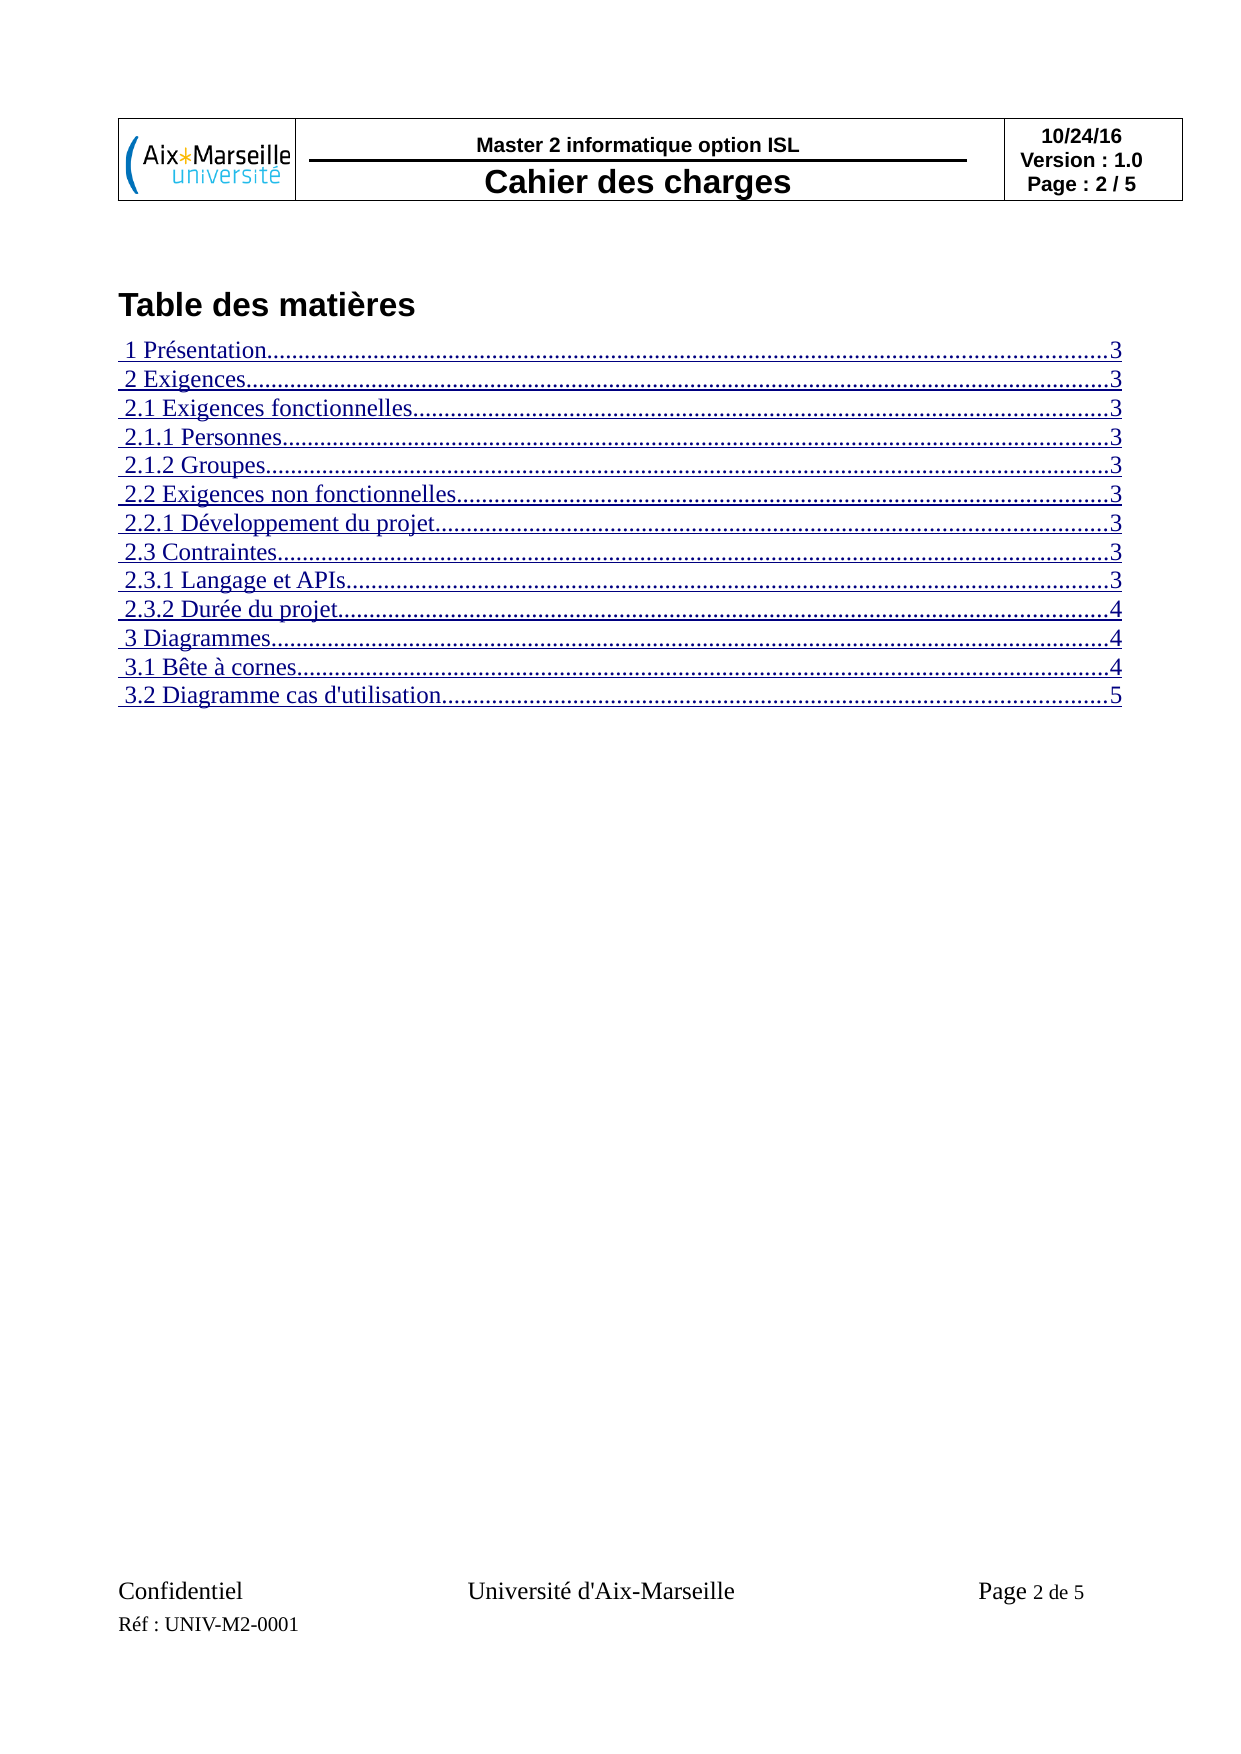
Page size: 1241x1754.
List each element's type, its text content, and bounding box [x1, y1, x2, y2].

text 3.1 Bête à cornes 4 [118, 652, 1122, 677]
text 2.1.1 Personnes 3 [118, 422, 1122, 447]
picture [125, 136, 290, 194]
text 3.2 Diagramme cas d'utilisation 5 [118, 681, 1122, 706]
subtitle Table des matières [118, 284, 1122, 323]
text 2.3.1 Langage et APIs 3 [118, 566, 1122, 591]
text 2.1.2 Groupes 3 [118, 451, 1122, 476]
text 2.2.1 Développement du projet 3 [118, 508, 1122, 533]
text 3 Diagrammes 4 [118, 623, 1122, 648]
text 2.2 Exigences non fonctionnelles 3 [118, 479, 1122, 504]
text 2.1 Exigences fonctionnelles 3 [118, 393, 1122, 418]
text 2 Exigences 3 [118, 364, 1122, 389]
text 2.3.2 Durée du projet 4 [118, 594, 1122, 619]
text 1 Présentation 3 [118, 336, 1122, 361]
text 2.3 Contraintes 3 [118, 537, 1122, 562]
